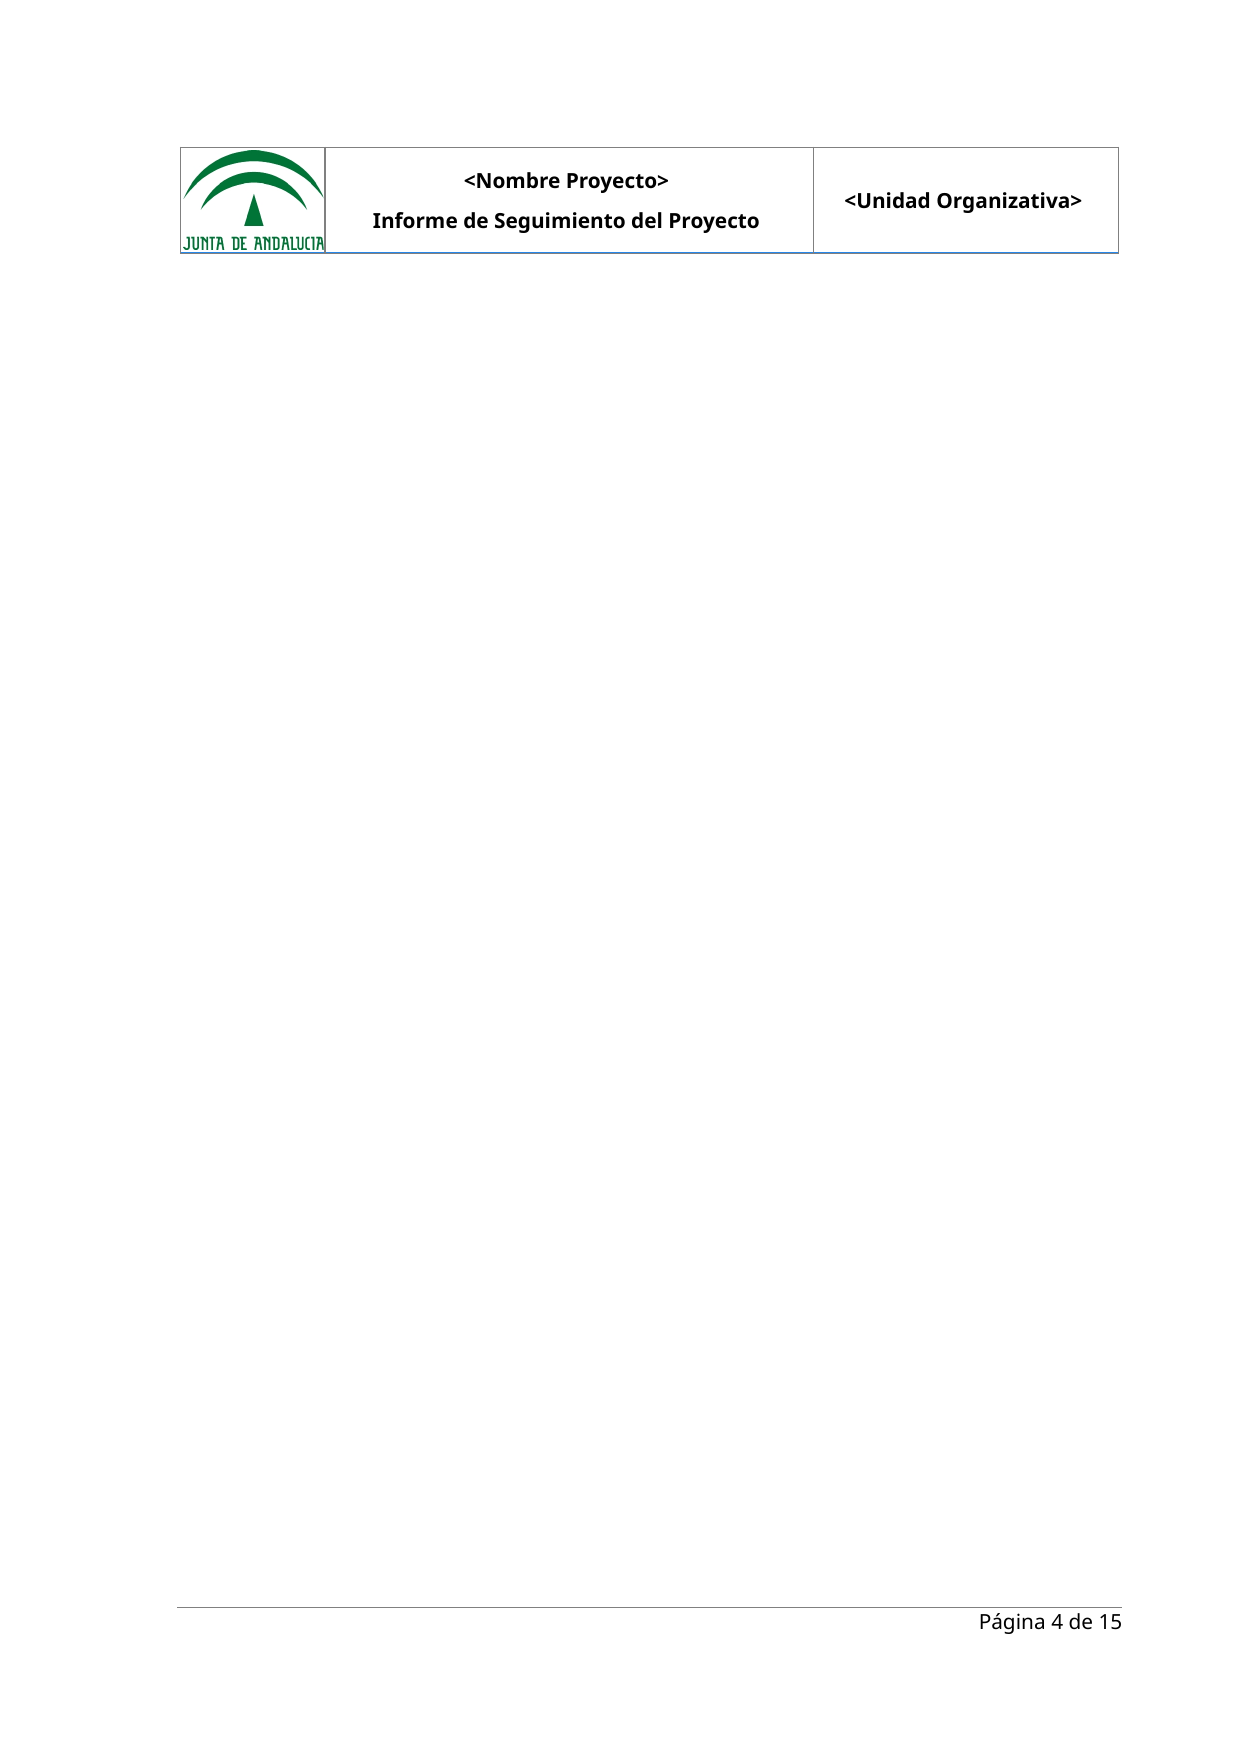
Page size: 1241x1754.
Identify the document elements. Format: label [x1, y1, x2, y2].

picture [183, 150, 324, 250]
